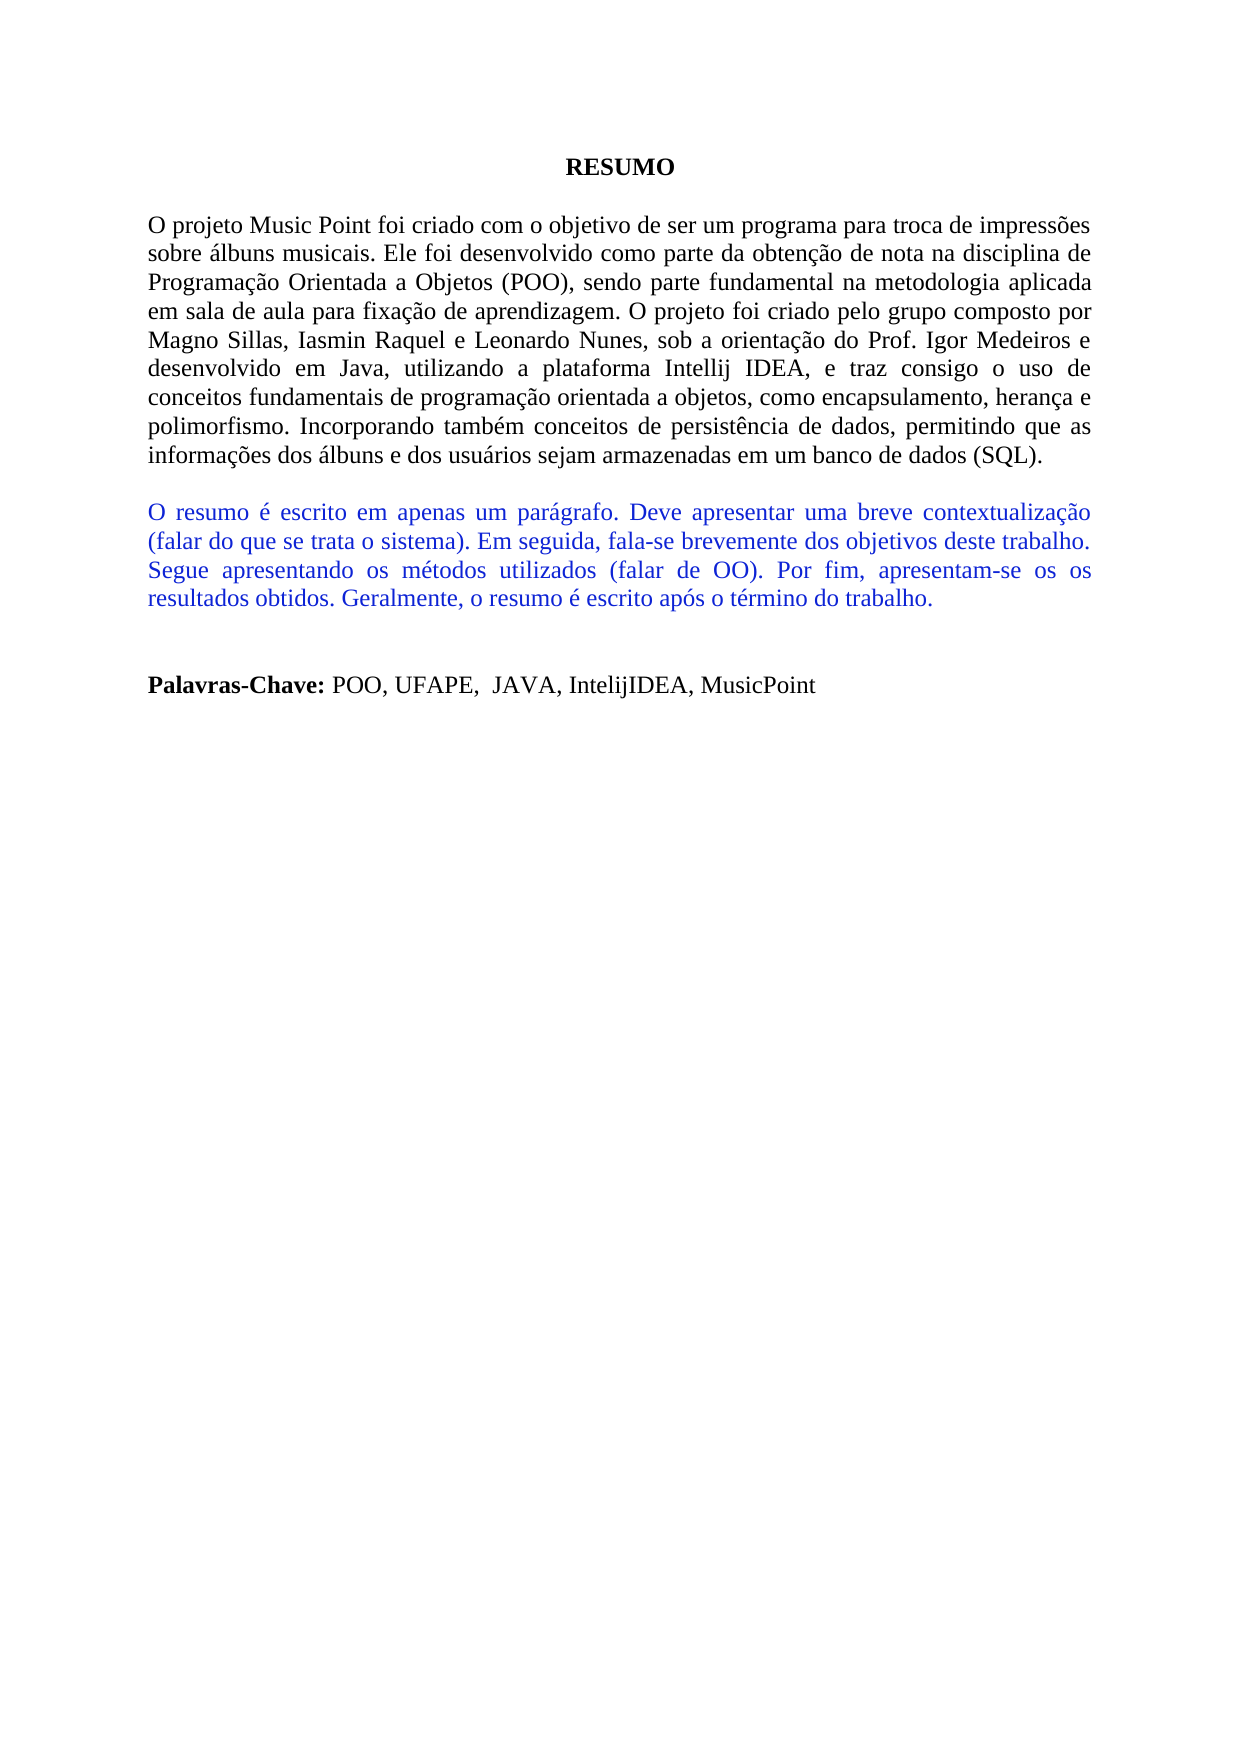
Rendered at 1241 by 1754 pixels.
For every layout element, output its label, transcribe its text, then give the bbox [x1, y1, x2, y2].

text O resumo é escrito em apenas um parágrafo. Deve apresentar uma breve contextualização (falar do que se trata o sistema). Em seguida, fala-se brevemente dos objetivos deste trabalho. Segue apresentando os métodos utilizados (falar de OO). Por fim, apresentam-se os os resultados obtidos. Geralmente, o resumo é escrito após o término do trabalho. [148, 497, 1092, 612]
text Palavras-Chave: POO, UFAPE, JAVA, IntelijIDEA, MusicPoint [148, 670, 1092, 698]
text RESUMO [148, 152, 1092, 181]
text O projeto Music Point foi criado com o objetivo de ser um programa para troca de impressões sobre álbuns musicais. Ele foi desenvolvido como parte da obtenção de nota na disciplina de Programação Orientada a Objetos (POO), sendo parte fundamental na metodologia aplicada em sala de aula para fixação de aprendizagem. O projeto foi criado pelo grupo composto por Magno Sillas, Iasmin Raquel e Leonardo Nunes, sob a orientação do Prof. Igor Medeiros e desenvolvido em Java, utilizando a plataforma Intellij IDEA, e traz consigo o uso de conceitos fundamentais de programação orientada a objetos, como encapsulamento, herança e polimorfismo. Incorporando também conceitos de persistência de dados, permitindo que as informações dos álbuns e dos usuários sejam armazenadas em um banco de dados (SQL). [148, 210, 1092, 468]
